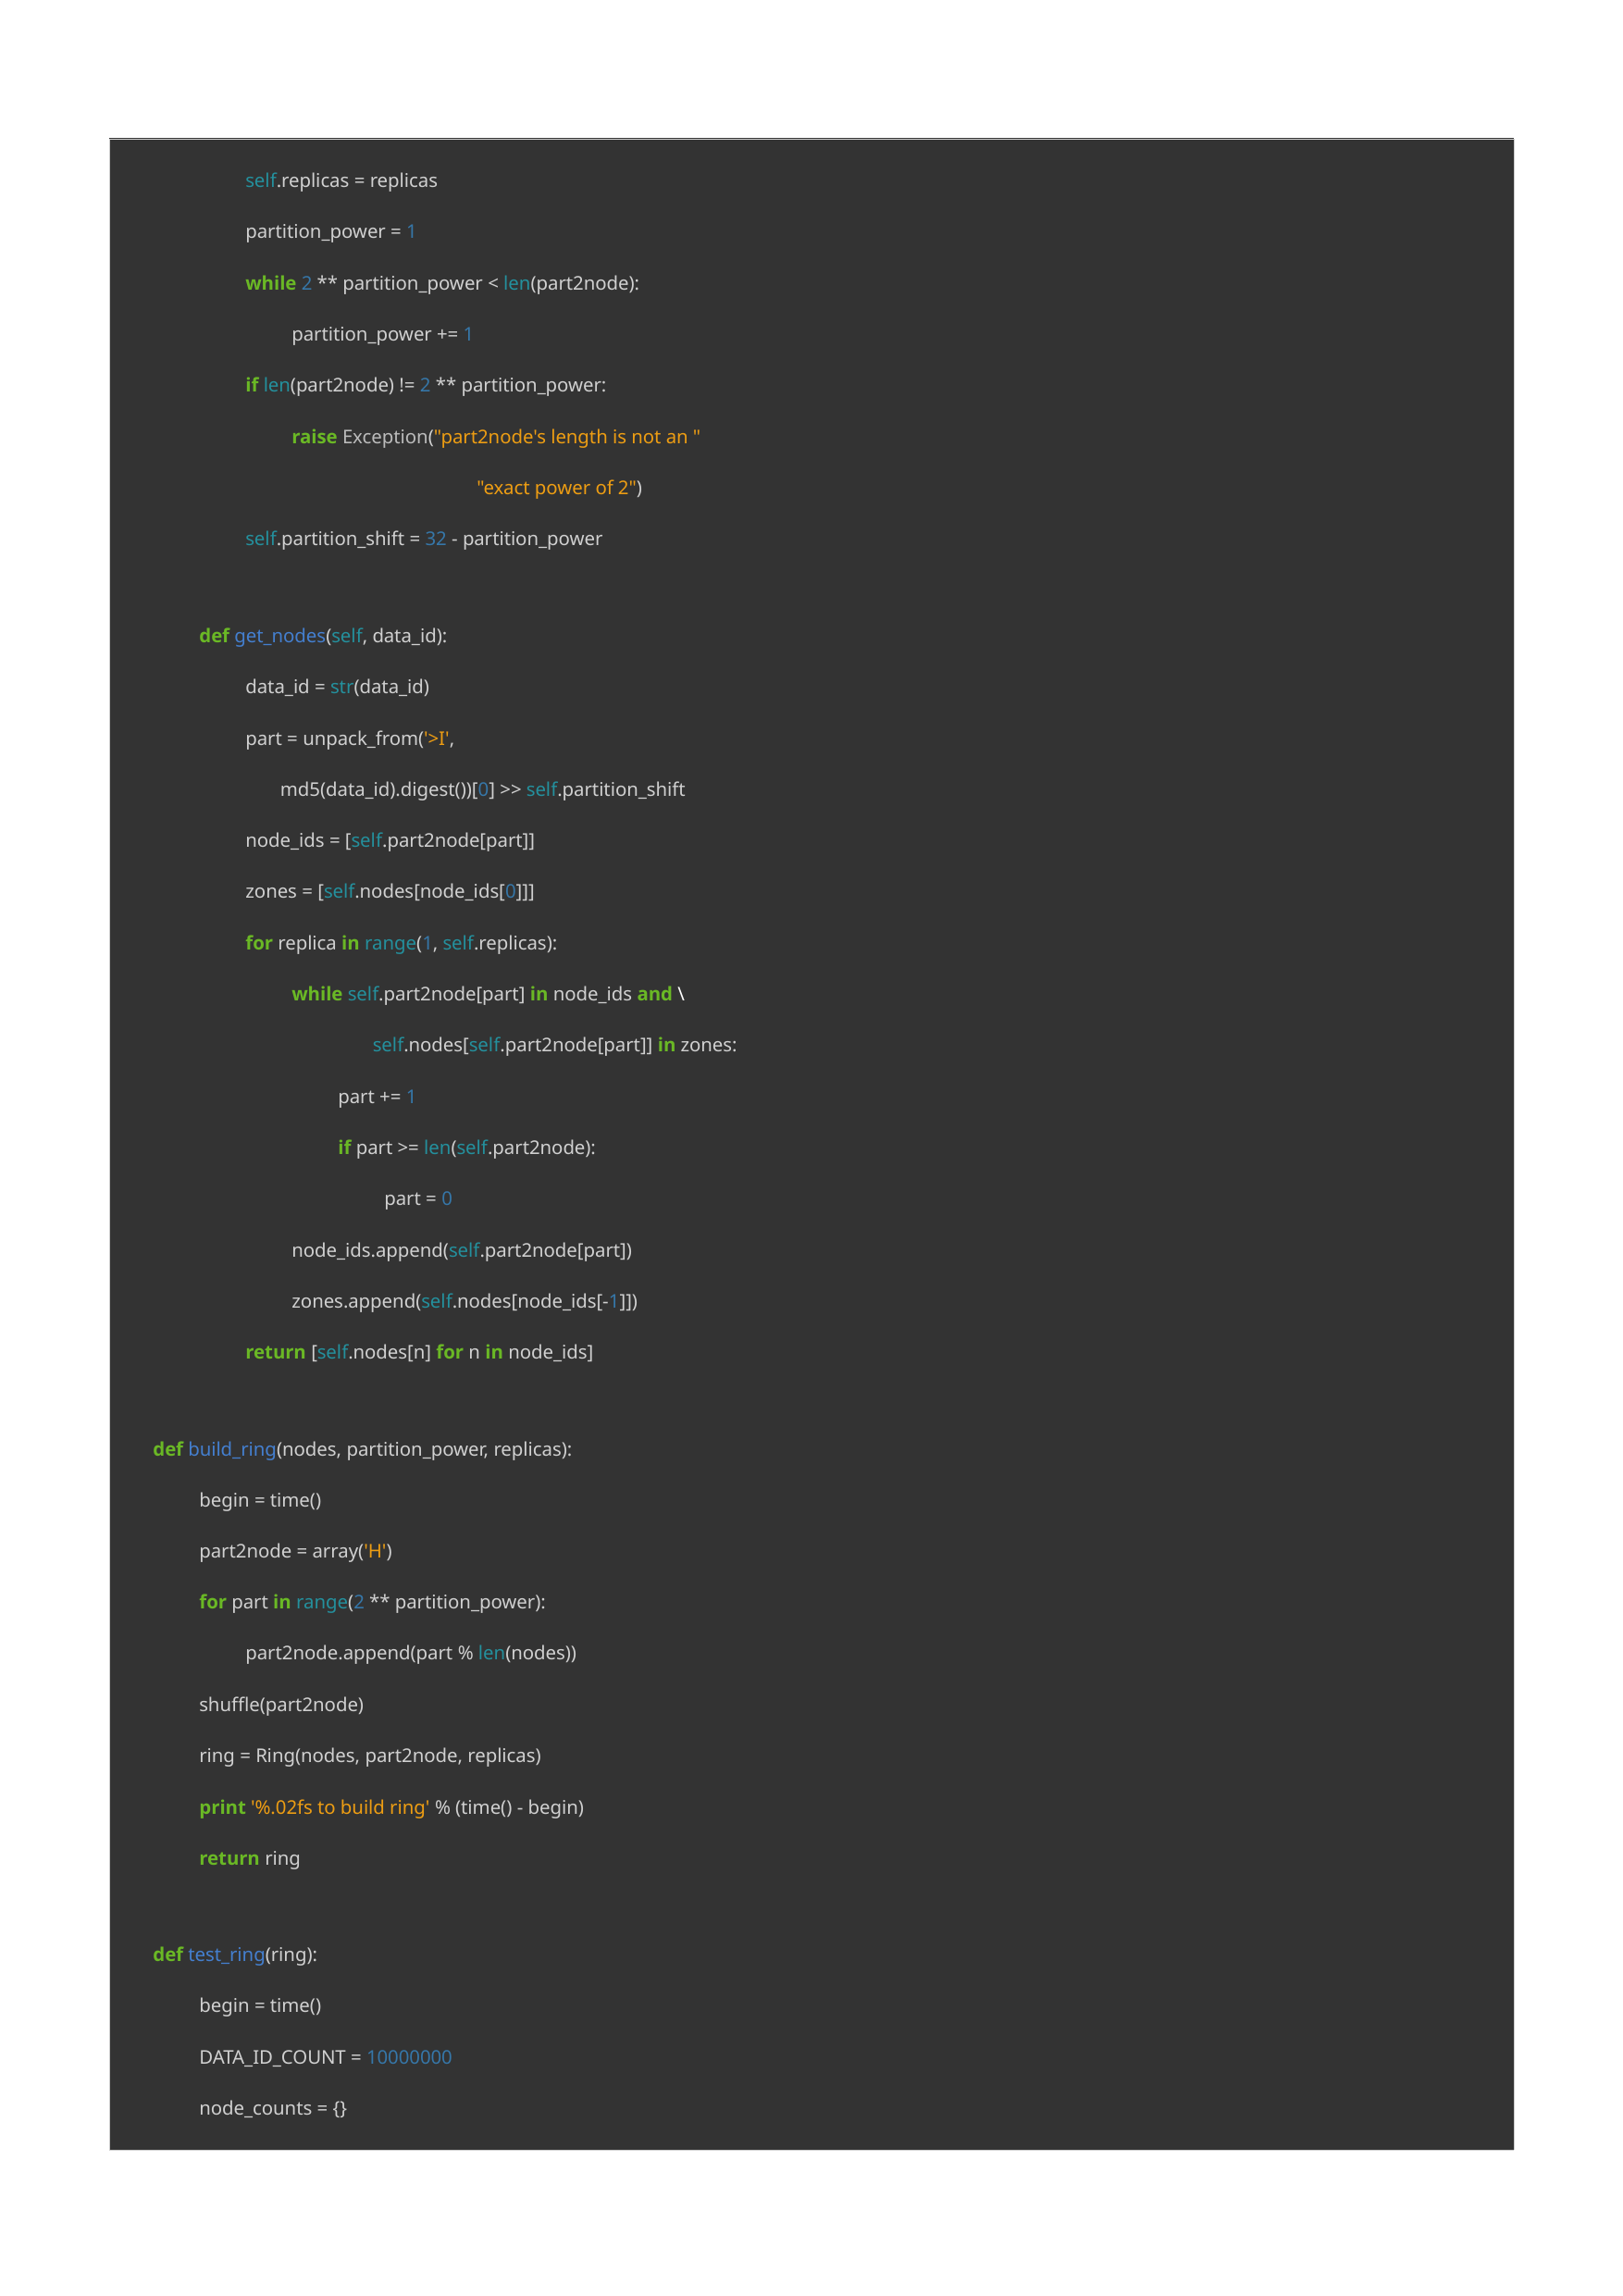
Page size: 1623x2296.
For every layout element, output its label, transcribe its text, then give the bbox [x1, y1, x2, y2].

text md5(data_id).digest())[0] >> self.partition_shift [110, 747, 1514, 798]
text begin = time() [110, 1963, 1514, 2015]
text def build_ring(nodes, partition_power, replicas): [110, 1407, 1514, 1458]
text raise Exception("part2node's length is not an " [110, 394, 1514, 445]
text part = 0 [110, 1156, 1514, 1208]
text begin = time() [110, 1458, 1514, 1508]
text return [self.nodes[n] for n in node_ids] [110, 1310, 1514, 1361]
text while 2 ** partition_power < len(part2node): [110, 241, 1514, 292]
text print '%.02fs to build ring' % (time() - begin) [110, 1765, 1514, 1816]
text shuffle(part2node) [110, 1662, 1514, 1713]
text for replica in range(1, self.replicas): [110, 900, 1514, 951]
text def get_nodes(self, data_id): [110, 593, 1514, 644]
text self.partition_shift = 32 - partition_power [110, 497, 1514, 548]
text part += 1 [110, 1054, 1514, 1105]
text self.nodes[self.part2node[part]] in zones: [110, 1003, 1514, 1054]
text partition_power = 1 [110, 190, 1514, 241]
text DATA_ID_COUNT = 10000000 [110, 2015, 1514, 2066]
text part2node.append(part % len(nodes)) [110, 1611, 1514, 1662]
text node_counts = {} [110, 2066, 1514, 2150]
text if part >= len(self.part2node): [110, 1105, 1514, 1156]
text while self.part2node[part] in node_ids and \ [110, 951, 1514, 1003]
text node_ids = [self.part2node[part]] [110, 798, 1514, 850]
text if len(part2node) != 2 ** partition_power: [110, 343, 1514, 394]
text self.replicas = replicas [110, 140, 1514, 190]
text zones.append(self.nodes[node_ids[-1]]) [110, 1259, 1514, 1310]
text for part in range(2 ** partition_power): [110, 1560, 1514, 1611]
text return ring [110, 1816, 1514, 1867]
text partition_power += 1 [110, 292, 1514, 343]
text node_ids.append(self.part2node[part]) [110, 1208, 1514, 1259]
text def test_ring(ring): [110, 1913, 1514, 1963]
text part = unpack_from('>I', [110, 696, 1514, 747]
text data_id = str(data_id) [110, 644, 1514, 696]
text part2node = array('H') [110, 1508, 1514, 1560]
text "exact power of 2") [110, 445, 1514, 497]
text ring = Ring(nodes, part2node, replicas) [110, 1713, 1514, 1765]
text zones = [self.nodes[node_ids[0]]] [110, 850, 1514, 900]
